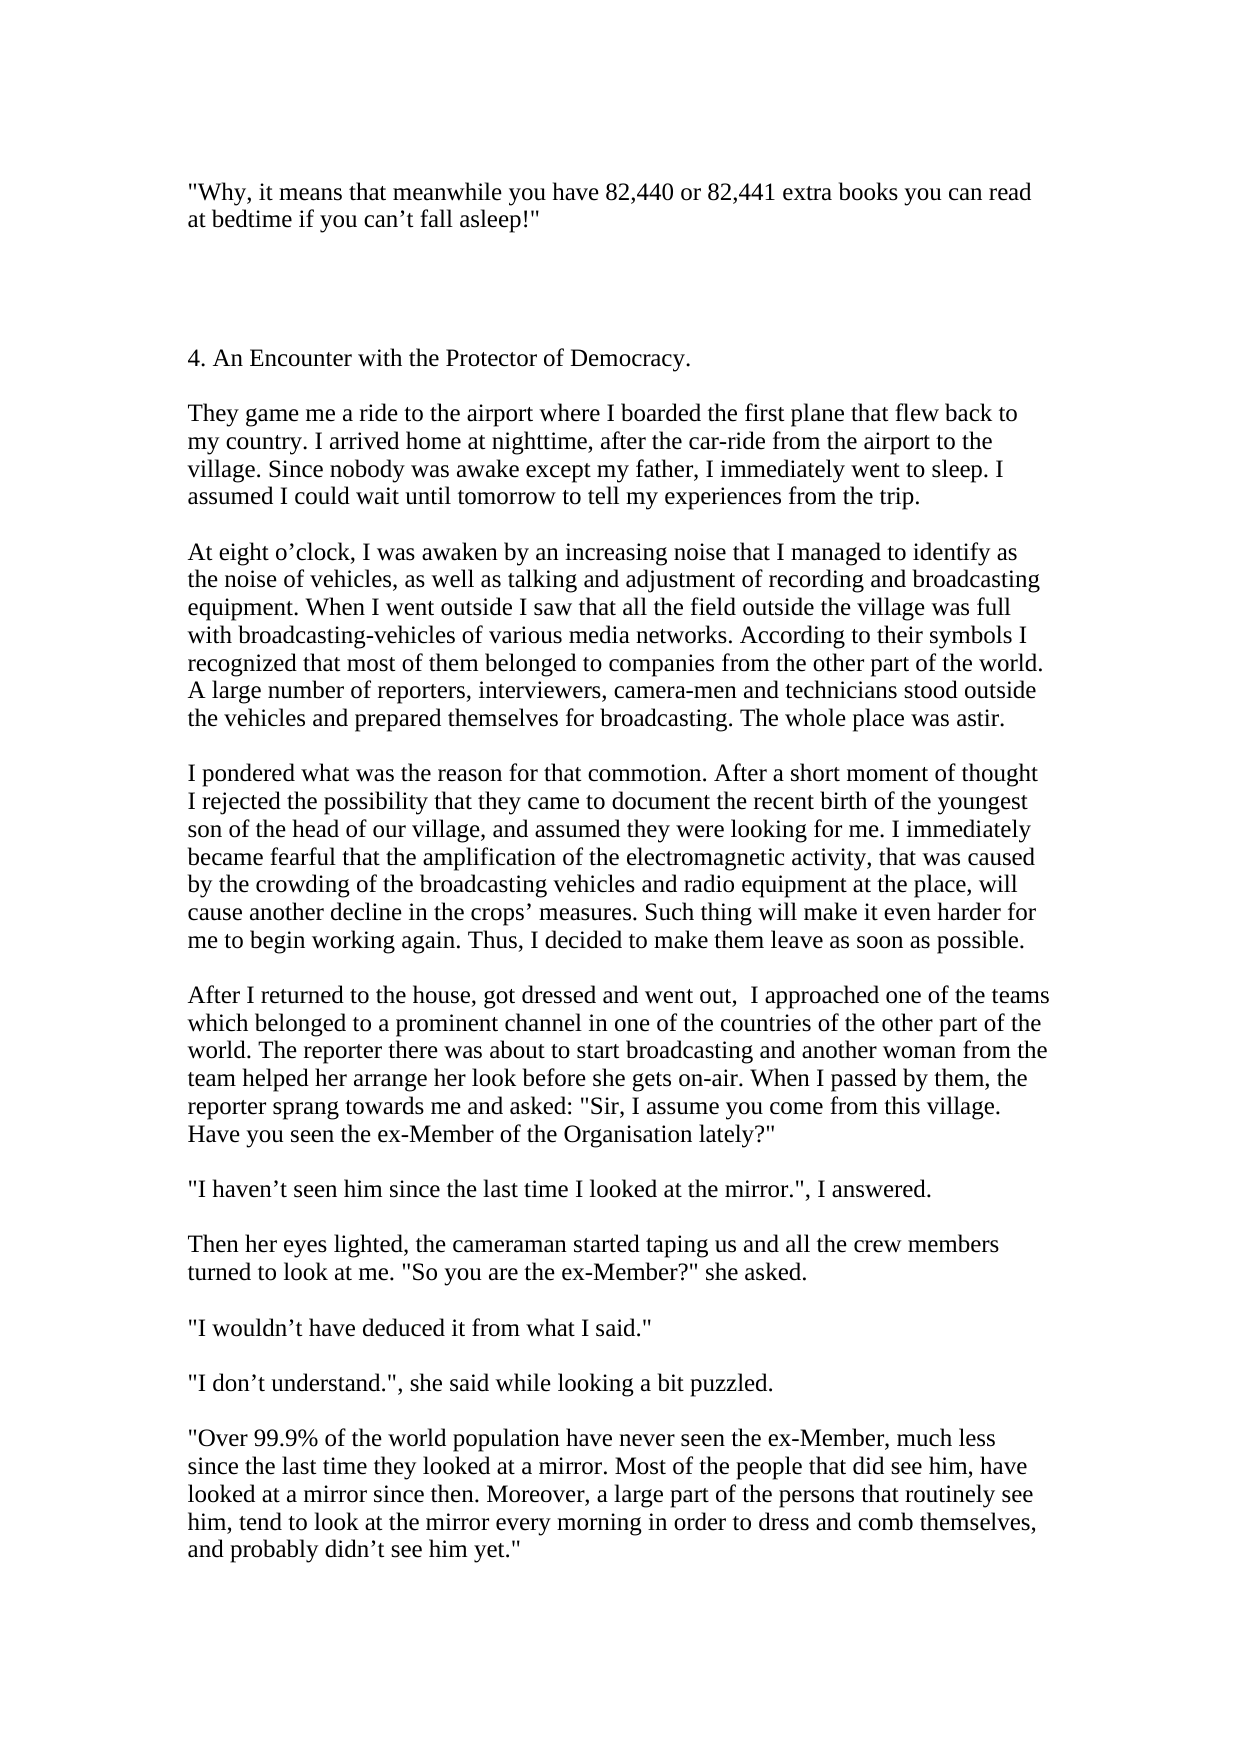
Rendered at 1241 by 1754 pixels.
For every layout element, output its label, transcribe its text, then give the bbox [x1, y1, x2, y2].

text At eight o’clock, I was awaken by an increasing noise that I managed to identify as the noise of vehicles, as well as talking and adjustment of recording and broadcasting equipment. When I went outside I saw that all the field outside the village was full with broadcasting-vehicles of various media networks. According to their symbols I recognized that most of them belonged to companies from the other part of the world. A large number of reporters, interviewers, camera-men and technicians stood outside the vehicles and prepared themselves for broadcasting. The whole place was astir. [187, 538, 1053, 732]
text "I don’t understand.", she said while looking a bit puzzled. [187, 1369, 1053, 1397]
text I pondered what was the reason for that commotion. After a short moment of thought I rejected the possibility that they came to document the recent birth of the youngest son of the head of our village, and assumed they were looking for me. I immediately became fearful that the amplification of the electromagnetic activity, that was caused by the crowding of the broadcasting vehicles and radio equipment at the place, will cause another decline in the crops’ measures. Such thing will make it even harder for me to begin working again. Thus, I decided to make them leave as soon as possible. [187, 759, 1053, 953]
text After I returned to the house, got dressed and went out, I approached one of the teams which belonged to a prominent channel in one of the countries of the other part of the world. The reporter there was about to start broadcasting and another woman from the team helped her arrange her look before she gets on-air. When I passed by them, the reporter sprang towards me and asked: "Sir, I assume you come from this village. Have you seen the ex-Member of the Organisation lately?" [187, 981, 1053, 1147]
text "Why, it means that meanwhile you have 82,440 or 82,441 extra books you can read at bedtime if you can’t fall asleep!" [187, 178, 1053, 233]
text "I haven’t seen him since the last time I looked at the mirror.", I answered. [187, 1175, 1053, 1203]
text Then her eyes lighted, the cameraman started taping us and all the crew members turned to look at me. "So you are the ex-Member?" she asked. [187, 1231, 1053, 1286]
text They game me a ride to the airport where I boarded the first plane that flew back to my country. I arrived home at nighttime, after the car-ride from the airport to the village. Since nobody was awake except my father, I immediately went to sleep. I assumed I could wait until tomorrow to tell my experiences from the trip. [187, 399, 1053, 510]
text "Over 99.9% of the world population have never seen the ex-Member, much less since the last time they looked at a mirror. Most of the people that did see him, have looked at a mirror since then. Moreover, a large part of the persons that routinely see him, tend to look at the mirror every morning in order to dress and comb themselves, and probably didn’t see him yet." [187, 1424, 1053, 1563]
text 4. An Encounter with the Protector of Democracy. [187, 344, 1053, 372]
text "I wouldn’t have deduced it from what I said." [187, 1314, 1053, 1341]
